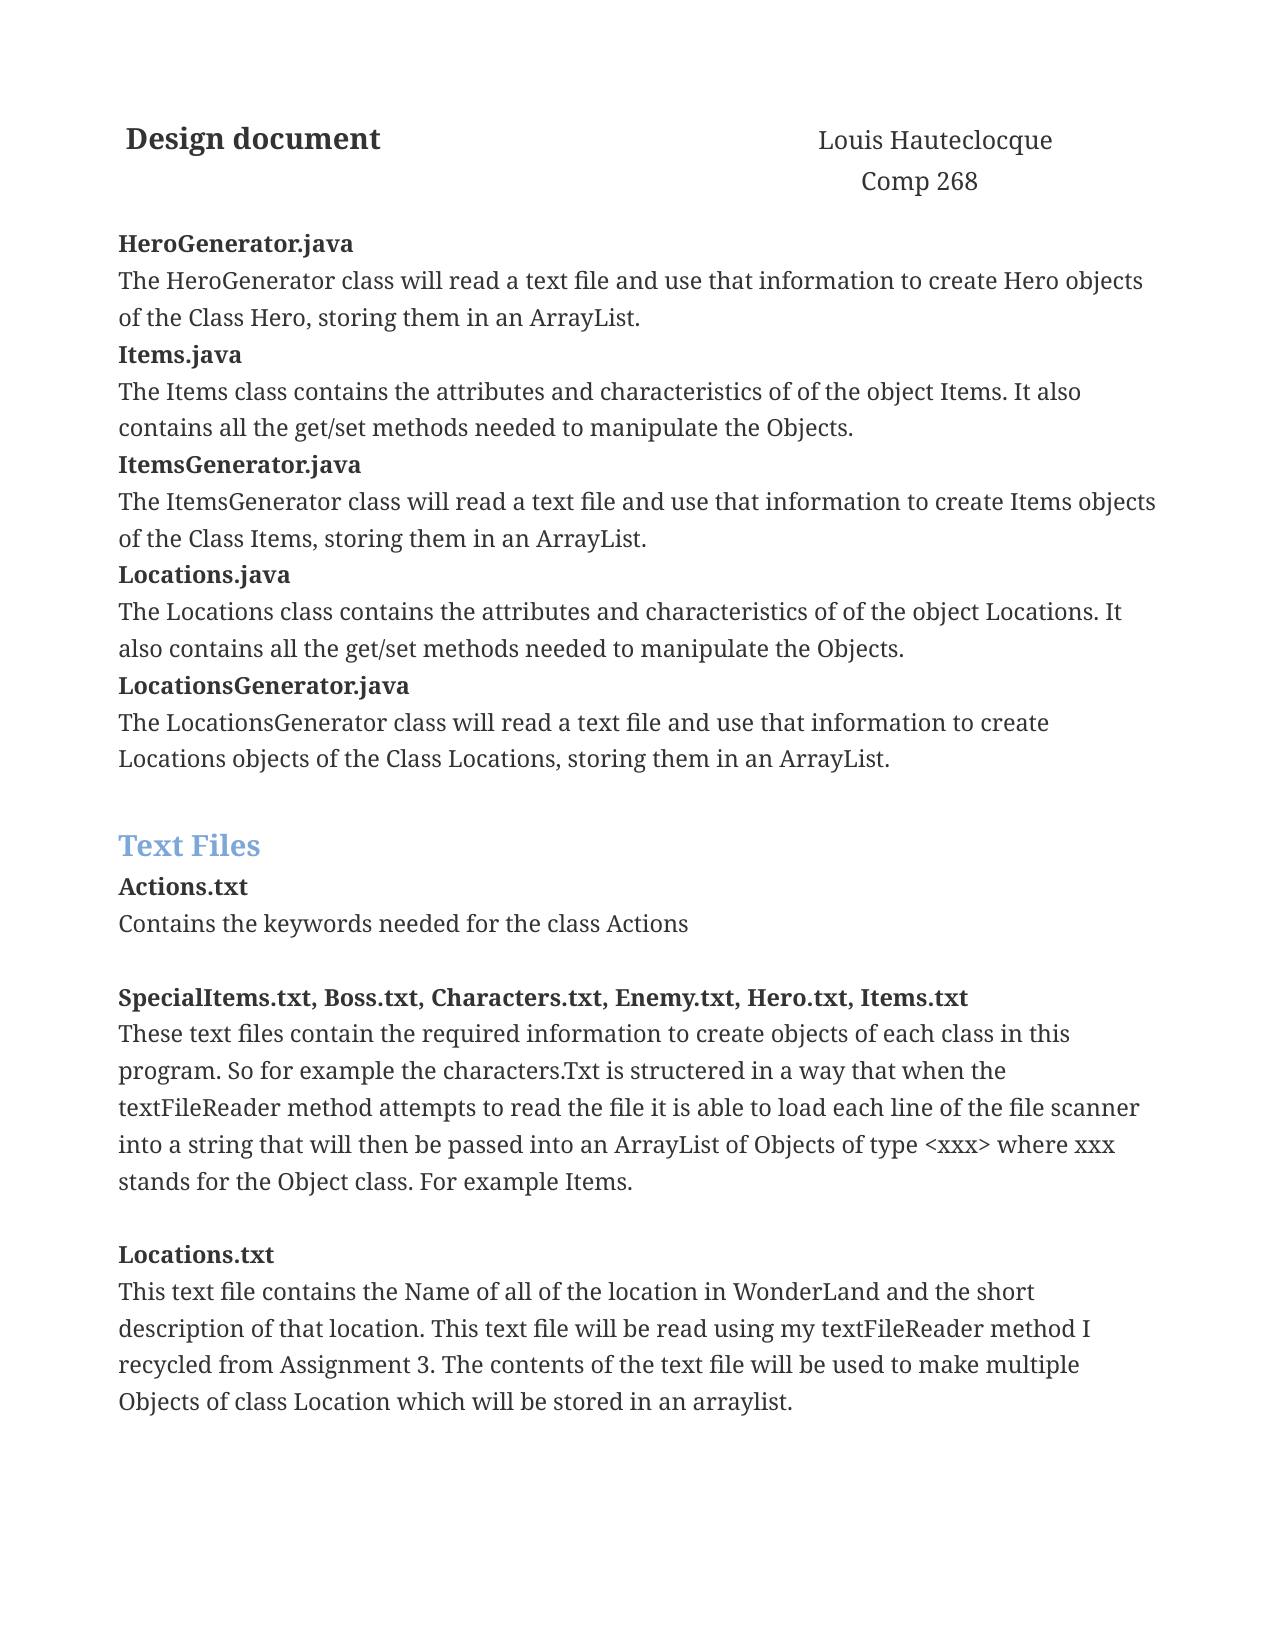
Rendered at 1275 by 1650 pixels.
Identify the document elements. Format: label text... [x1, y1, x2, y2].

text Text Files [118, 825, 1157, 865]
text The HeroGenerator class will read a text file and use that information to create Hero objects of the Class Hero, storing them in an ArrayList. [118, 264, 1157, 333]
text The LocationsGenerator class will read a text file and use that information to create Locations objects of the Class Locations, storing them in an ArrayList. [118, 706, 1157, 774]
text This text file contains the Name of all of the location in WonderLand and the short description of that location. This text file will be read using my textFileReader method I recycled from Assignment 3. The contents of the text file will be used to make multiple Objects of class Location which will be stored in an arraylist. [118, 1275, 1157, 1417]
text SpecialItems.txt, Boss.txt, Characters.txt, Enemy.txt, Hero.txt, Items.txt [118, 981, 1157, 1013]
text The Items class contains the attributes and characteristics of of the object Items. It also contains all the get/set methods needed to manipulate the Objects. [118, 375, 1157, 444]
text Items.java [118, 338, 1157, 370]
text Locations.txt [118, 1238, 1157, 1270]
text Locations.java [118, 559, 1157, 591]
text Contains the keywords needed for the class Actions [118, 907, 1157, 939]
text The ItemsGenerator class will read a text file and use that information to create Items objects of the Class Items, storing them in an ArrayList. [118, 485, 1157, 554]
text These text files contain the required information to create objects of each class in this program. So for example the characters.Txt is structered in a way that when the textFileReader method attempts to read the file it is able to load each line of the file scanner into a string that will then be passed into an ArrayList of Objects of type <xxx> where xxx stands for the Object class. For example Items. [118, 1018, 1157, 1197]
text HeroGenerator.java [118, 228, 1157, 260]
text LocationsGenerator.java [118, 669, 1157, 701]
text ItemsGenerator.java [118, 448, 1157, 480]
text Actions.txt [118, 871, 1157, 903]
text The Locations class contains the attributes and characteristics of of the object Locations. It also contains all the get/set methods needed to manipulate the Objects. [118, 596, 1157, 664]
